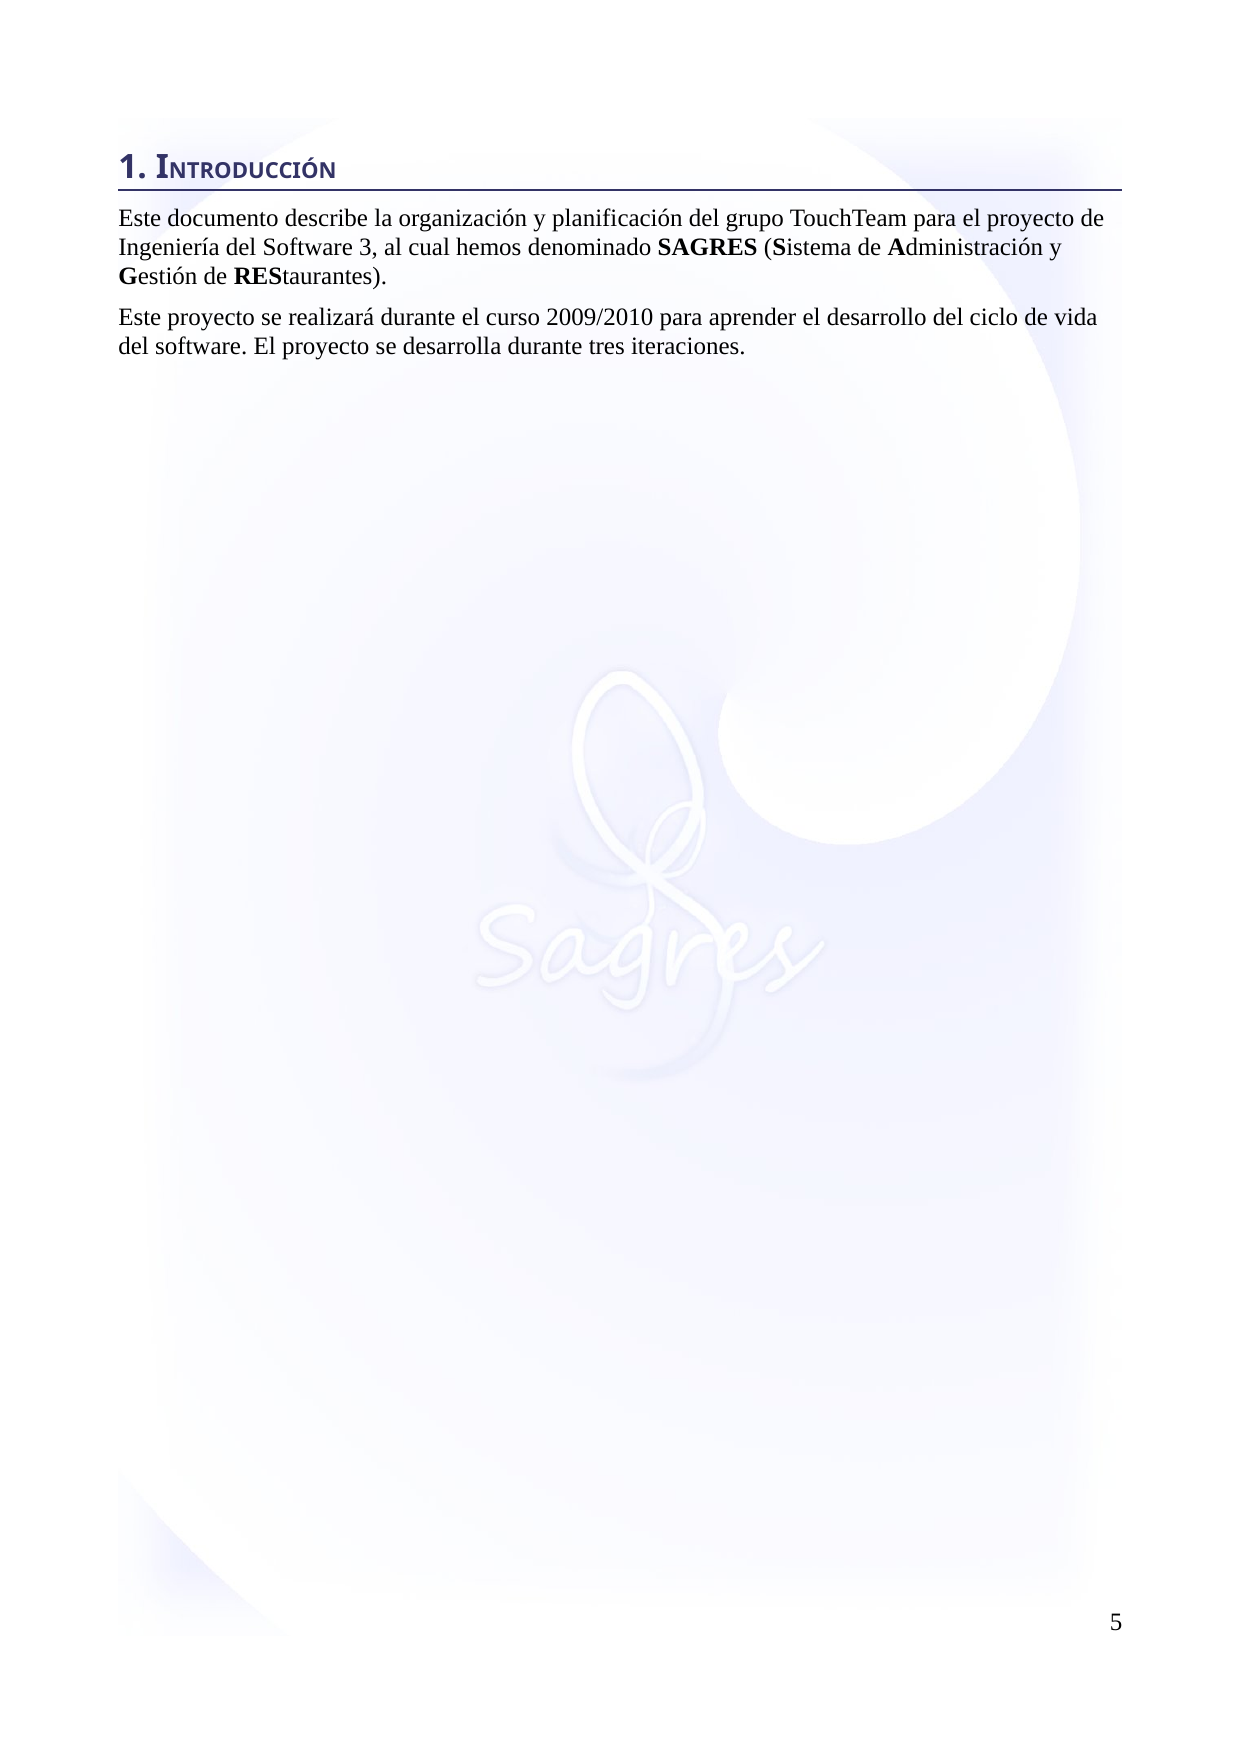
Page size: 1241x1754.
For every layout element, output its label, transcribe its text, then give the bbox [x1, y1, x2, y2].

text Este proyecto se realizará durante el curso 2009/2010 para aprender el desarrollo del ciclo de vida del software. El proyecto se desarrolla durante tres iteraciones. [118, 302, 1122, 360]
text Este documento describe la organización y planificación del grupo TouchTeam para el proyecto de Ingeniería del Software 3, al cual hemos denominado SAGRES (Sistema de Administración y Gestión de REStaurantes). [118, 203, 1122, 290]
picture [118, 360, 1122, 1636]
picture [118, 191, 1122, 203]
picture [118, 118, 1122, 143]
subtitle 1. Introducción [118, 143, 1122, 189]
picture [118, 290, 1122, 302]
